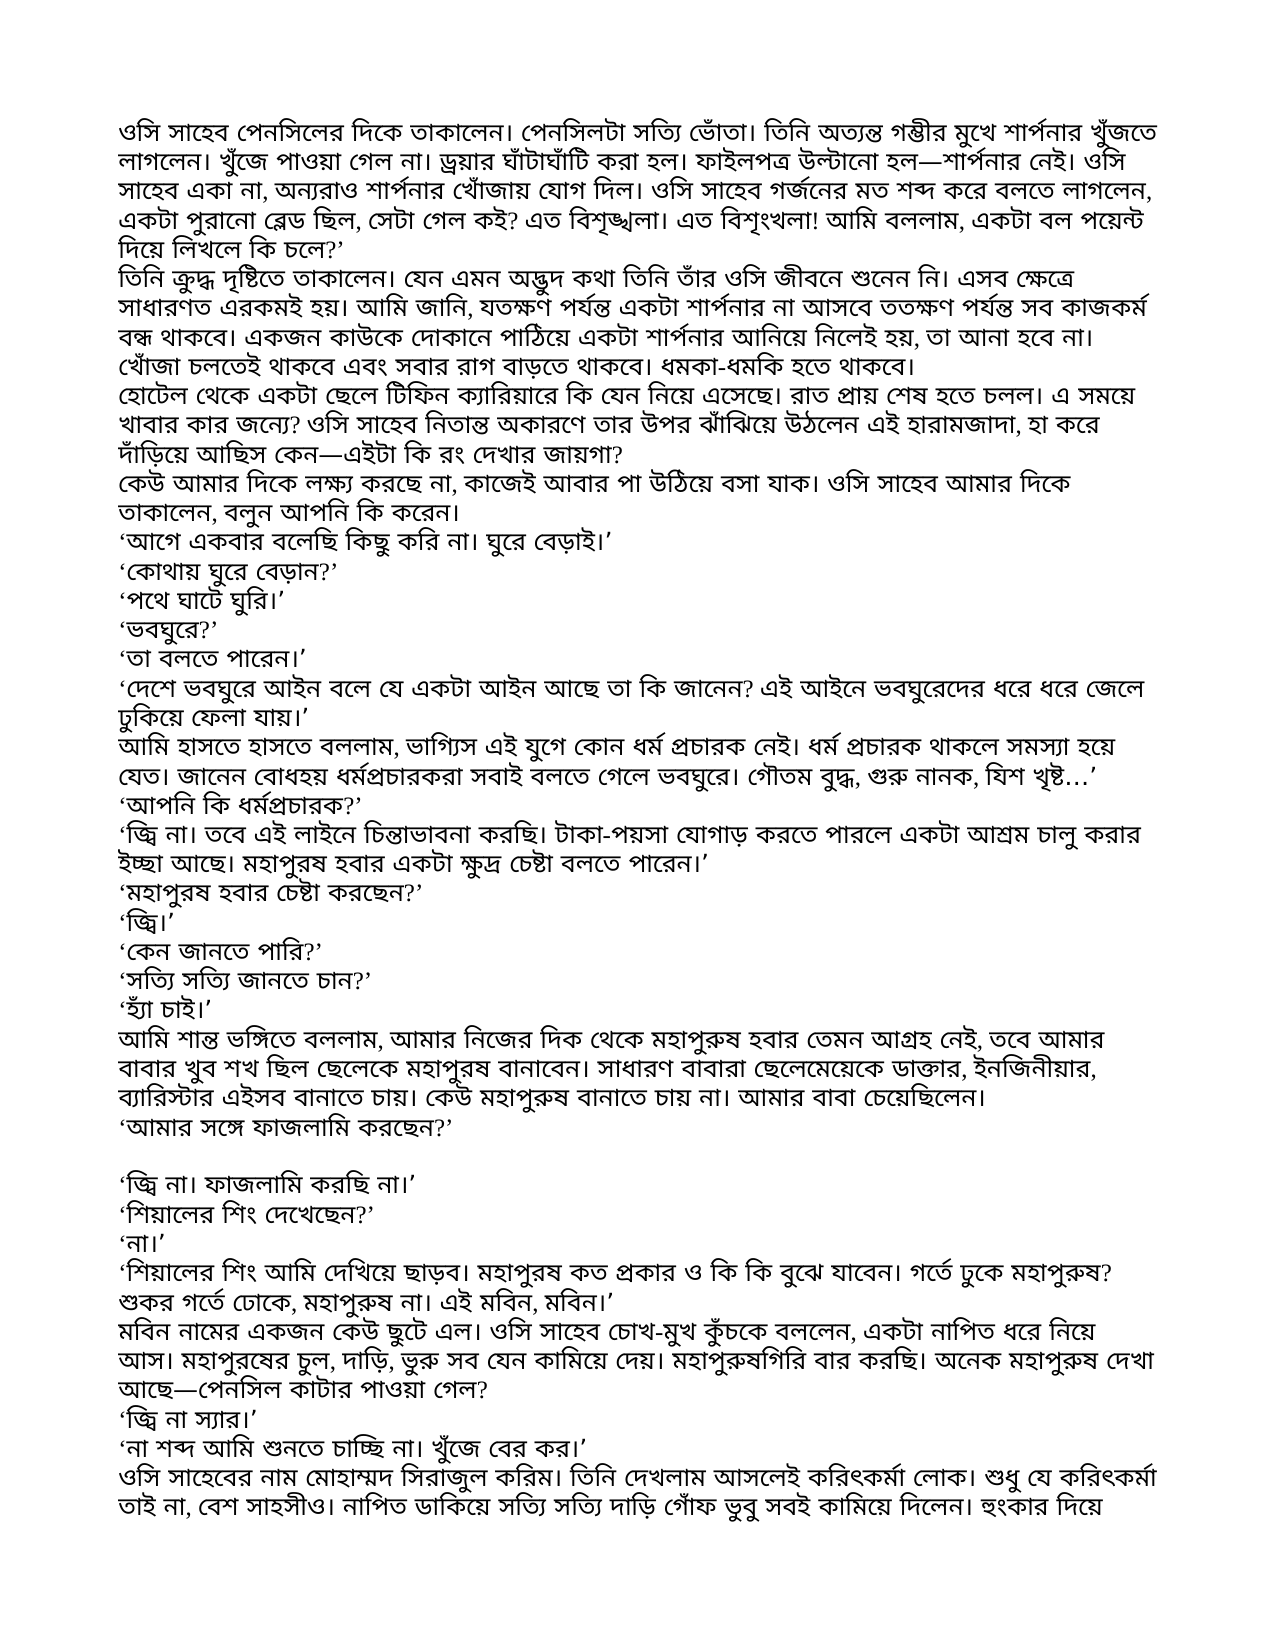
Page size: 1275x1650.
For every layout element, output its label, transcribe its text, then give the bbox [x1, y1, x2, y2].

text ‘জ্বি না স্যার।’ [118, 1405, 1157, 1434]
text ‘আগে একবার বলেছি কিছু করি না। ঘুরে বেড়াই।’ [118, 527, 385, 557]
text ‘শিয়ালের শিং দেখেছেন?’ [118, 1200, 1157, 1229]
text ‘জ্বি না। ফাজলামি করছি না।’ [118, 1171, 1157, 1200]
text আমি হাসতে হাসতে বললাম, ভাগ্যিস এই যুগে কোন ধর্ম প্রচারক নেই। ধর্ম প্রচারক থাকলে সমস্যা হয়ে যেত। জানেন বোধহয় ধর্মপ্রচারকরা সবাই বলতে গেলে ভবঘুরে। গৌতম বুদ্ধ, ‍গুরু নানক, যিশ ‍খৃষ্ট…’ [118, 732, 1157, 791]
text ‘জ্বি।’ [118, 908, 1157, 937]
text ‘না।’ [118, 1229, 1157, 1258]
text ‘না শব্দ আমি শুনতে চাচ্ছি না। খুঁজে বের কর।’ [118, 1434, 1157, 1463]
text ‘কেন জানতে পারি?’ [118, 937, 1157, 966]
text ‘আমার সঙ্গে ফাজলামি করছেন?’ [118, 1113, 1157, 1142]
text হোটেল থেকে একটা ছেলে টিফিন ক্যারিয়ারে কি যেন নিয়ে এসেছে। রাত প্রায় শেষ হতে চলল। এ সময়ে খাবার কার জন্যে? ওসি সাহেব নিতান্ত অকারণে তার উপর ঝাঁঝিয়ে উঠলেন এই হারামজাদা, হা করে দাঁড়িয়ে আছিস কেন—এইটা কি রং দেখার জায়গা? [118, 381, 1157, 469]
text আমি শান্ত ভঙ্গিতে বললাম, আমার নিজের দিক থেকে মহাপুরুষ হবার তেমন আগ্রহ নেই, তবে আমার বাবার খুব শখ ছিল ছেলেকে মহাপুরষ বানাবেন। সাধারণ বাবারা ছেলেমেয়েকে ডাক্তার, ইনজিনীয়ার, ব্যারিস্টার এইসব বানাতে চায়। কেউ মহাপুরুষ বানাতে চায় না। আমার বাবা চেয়েছিলেন। [118, 1025, 1157, 1113]
text ‘পথে ঘাটে ঘুরি।’ [118, 586, 251, 615]
text ‘হ্যাঁ চাই।’ [118, 996, 1157, 1025]
text ‘আপনি কি ধর্মপ্রচারক?’ [118, 791, 1157, 820]
text মবিন নামের একজন কেউ ছুটে এল। ওসি সাহেব চোখ-মুখ কুঁচকে বললেন, একটা নাপিত ধরে নিয়ে আস। মহাপুরষের চুল, দাড়ি, ভুরু সব যেন কামিয়ে দেয়। মহাপুরুষগিরি বার করছি। অনেক মহাপুরুষ দেখা আছে—পেনসিল কাটার পাওয়া গেল? [118, 1317, 1157, 1405]
text ‘জ্বি না। তবে এই লাইনে চিন্তাভাবনা করছি। টাকা-পয়সা যোগাড় করতে পারলে একটা আশ্রম চালু করার ইচ্ছা আছে। মহাপুরষ হবার একটা ক্ষুদ্র চেষ্টা বলতে পারেন।’ [118, 820, 1157, 878]
text ‘ভবঘুরে?’ [118, 615, 1157, 644]
text তিনি ক্রুদ্ধ দৃষ্টিতে তাকালেন। যেন এমন অদ্ভুদ কথা তিনি তাঁর ওসি জীবনে শুনেন নি। এসব ক্ষেত্রে সাধারণত এরকমই হয়। আমি জানি, যতক্ষণ পর্যন্ত একটা শার্পনার না আসবে ততক্ষণ পর্যন্ত সব কাজকর্ম বন্ধ থাকবে। একজন কাউকে দোকানে পাঠিয়ে একটা শার্পনার আনিয়ে নিলেই হয়, তা আনা হবে না। খোঁজা চলতেই থাকবে এবং সবার রাগ বাড়তে থাকবে। ধমকা-ধমকি হতে থাকবে। [118, 264, 1157, 381]
text ‘দেশে ভবঘুরে আইন বলে যে একটা আইন আছে তা কি জানেন? এই আইনে ভবঘুরেদের ধরে ধরে জেলে ঢুকিয়ে ফেলা যায়।’ [118, 674, 1157, 732]
text ‘কোথায় ঘুরে বেড়ান?’ [118, 557, 1157, 586]
text ‘পথে ঘাটে ঘুরি।’ [243, 586, 1157, 615]
text কেউ আমার দিকে লক্ষ্য করছে না, কাজেই আবার পা উঠিয়ে বসা যাক। ওসি সাহেব আমার দিকে তাকালেন, বলুন আপনি কি করেন। [118, 469, 1157, 527]
text ‘সত্যি সত্যি জানতে চান?’ [118, 966, 1157, 996]
text ওসি সাহেব পেনসিলের দিকে তাকালেন। পেনসিলটা সত্যি ভোঁতা। তিনি অত্যন্ত গম্ভীর মুখে শার্পনার খুঁজতে লাগলেন। খুঁজে পাওয়া গেল না। ড্রয়ার ঘাঁটাঘাঁটি করা হল। ফাইলপত্র উল্টানো হল—শার্পনার নেই। ওসি সাহেব একা না, অন্যরাও শার্পনার খোঁজায় যোগ দিল। ওসি সাহেব গর্জনের মত শব্দ করে বলতে লাগলেন, একটা পুরানো ব্লেড ছিল, সেটা গেল কই? এত বিশৃঙ্খলা। এত বিশৃংখলা! আমি বললাম, একটা বল পয়েন্ট দিয়ে ‍লিখলে কি চলে?’ [118, 118, 1157, 264]
text ‘শিয়ালের শিং আমি দেখিয়ে ছাড়ব। মহাপুরষ কত প্রকার ও কি কি বুঝে যাবেন। গর্তে ঢুকে মহাপুরুষ? শুকর গর্তে ঢোকে, মহাপুরুষ না। এই মবিন, মবিন।’ [118, 1258, 1157, 1317]
text ওসি সাহেবের নাম মোহাম্মদ সিরাজুল করিম। তিনি দেখলাম আসলেই করিৎকর্মা লোক। শুধু যে করিৎকর্মা তাই না, বেশ সাহসীও। নাপিত ডাকিয়ে সত্যি সত্যি দাড়ি গোঁফ ভুবু সবই কামিয়ে দিলেন। হুংকার দিয়ে [118, 1463, 1157, 1522]
text ‘আগে একবার বলেছি কিছু করি না। ঘুরে বেড়াই।’ [348, 527, 1157, 557]
text ‘মহাপুরষ হবার চেষ্টা করছেন?’ [118, 878, 1157, 908]
text ‘তা বলতে পারেন।’ [118, 644, 1157, 674]
